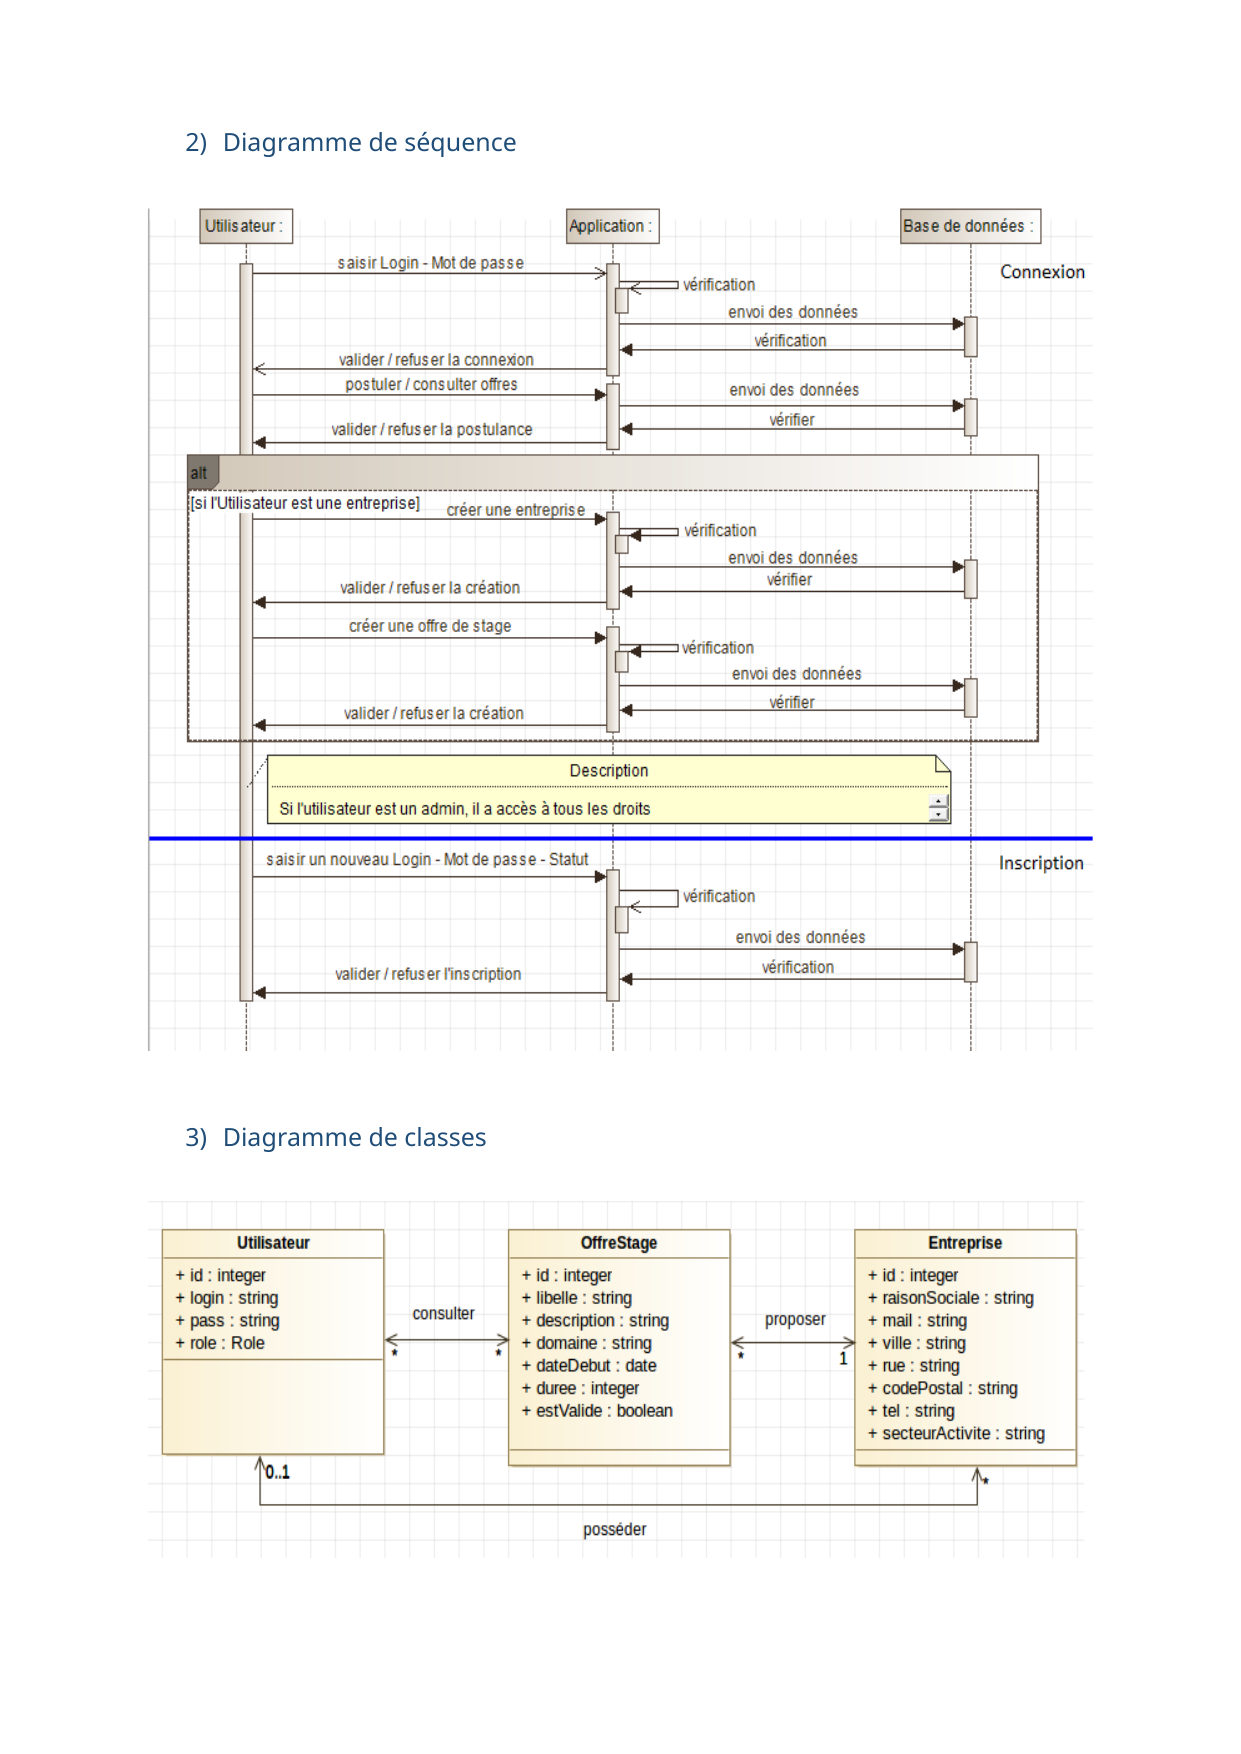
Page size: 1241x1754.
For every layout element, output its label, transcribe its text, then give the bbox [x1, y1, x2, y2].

list Diagramme de classes [185, 1119, 1093, 1153]
list Diagramme de séquence [185, 124, 1093, 158]
